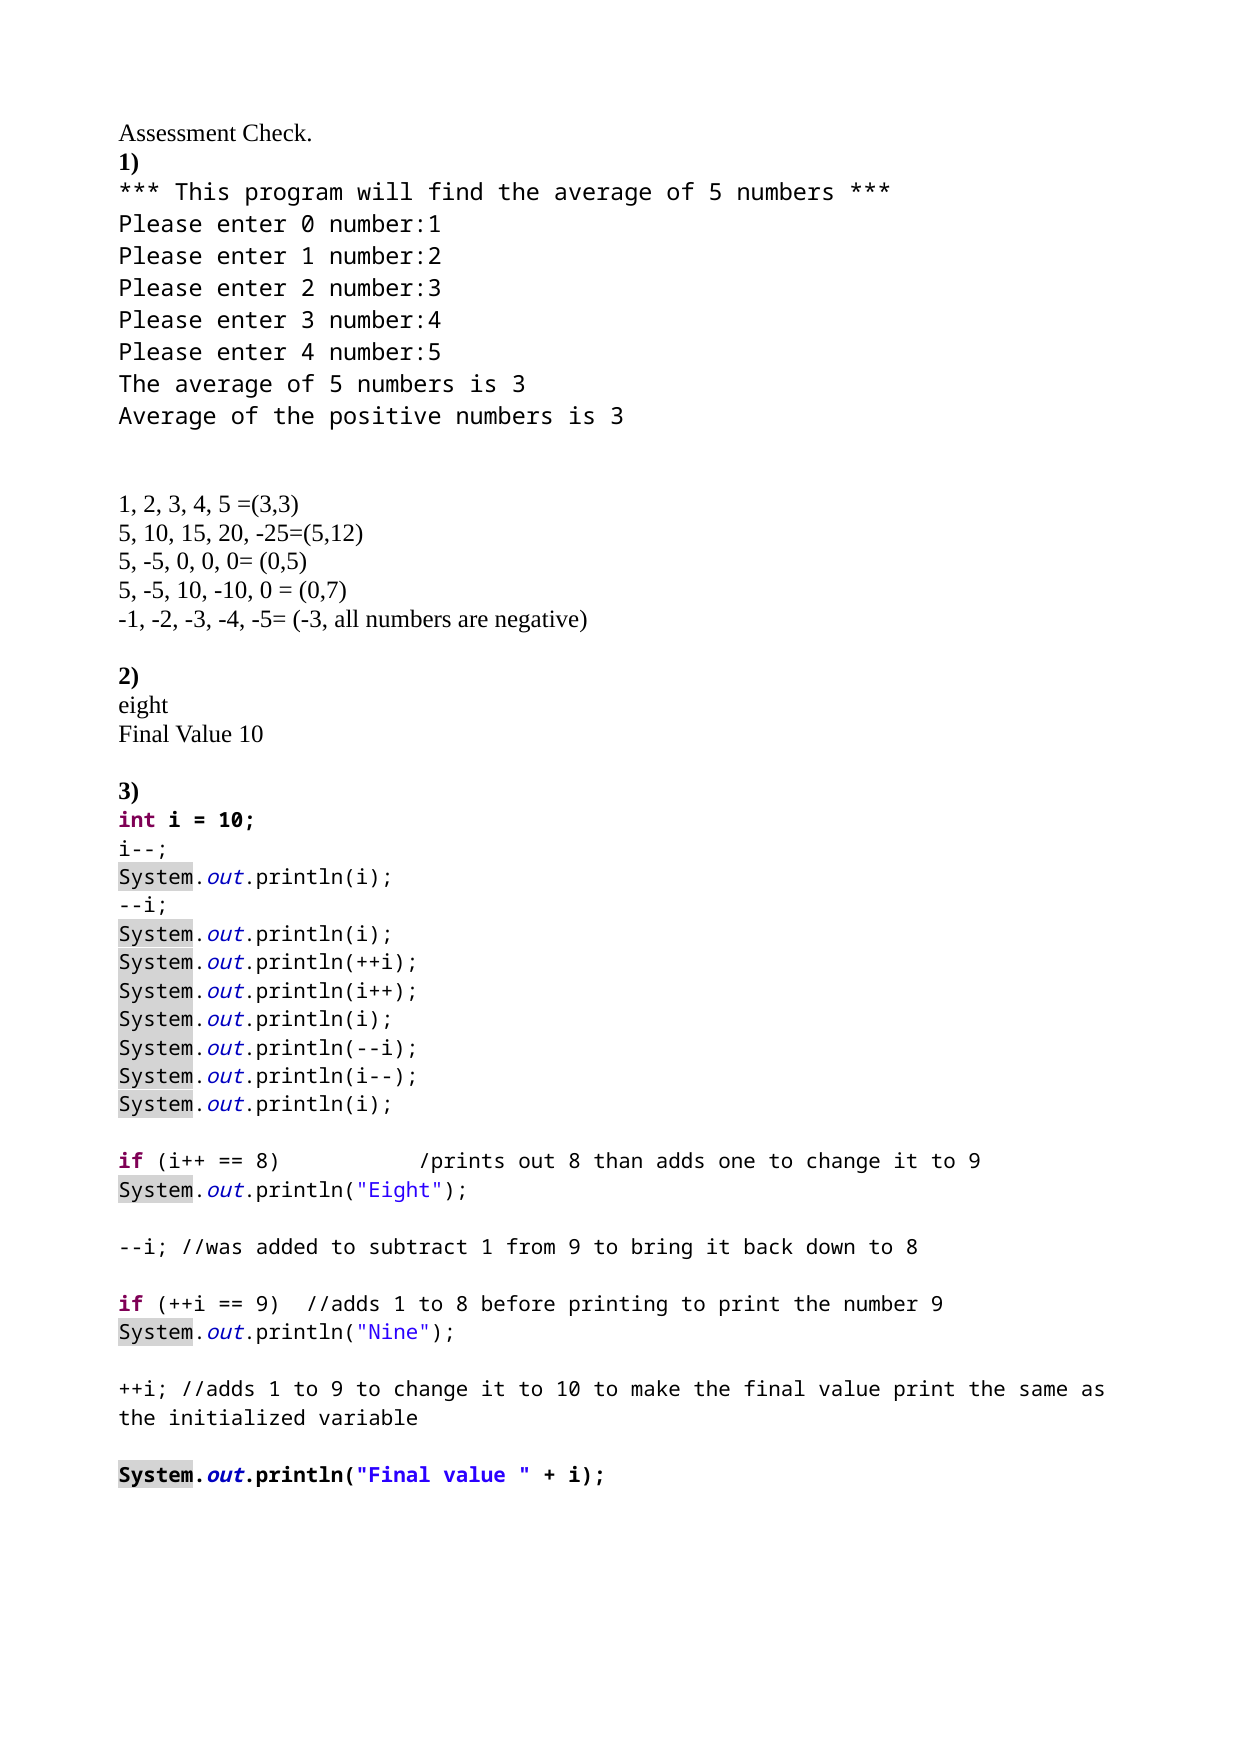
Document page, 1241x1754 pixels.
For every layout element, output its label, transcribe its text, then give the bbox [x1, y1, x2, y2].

text 5, -5, 10, -10, 0 = (0,7) [118, 575, 1122, 604]
text System.out.println(i); [118, 1089, 1122, 1118]
text System.out.println("Eight"); [118, 1175, 1122, 1203]
text System.out.println(i); [118, 1004, 1122, 1033]
text Average of the positive numbers is 3 [118, 399, 1122, 431]
text if (i++ == 8) /prints out 8 than adds one to change it to 9 [118, 1146, 1122, 1175]
text System.out.println(--i); [118, 1033, 1122, 1061]
text Assessment Check. [118, 118, 1122, 147]
text System.out.println(i); [118, 862, 1122, 891]
text -1, -2, -3, -4, -5= (-3, all numbers are negative) [118, 604, 1122, 633]
text System.out.println(++i); [118, 947, 1122, 976]
text System.out.println("Final value " + i); [118, 1460, 1122, 1488]
text 1, 2, 3, 4, 5 =(3,3) [118, 489, 1122, 518]
text 2) [118, 661, 1122, 690]
text --i; //was added to subtract 1 from 9 to bring it back down to 8 [118, 1232, 1122, 1261]
text System.out.println("Nine"); [118, 1317, 1122, 1346]
text ++i; //adds 1 to 9 to change it to 10 to make the final value print the same as the initialized variable [118, 1374, 1122, 1431]
text i--; [118, 834, 1122, 862]
text Please enter 4 number:5 [118, 336, 1122, 367]
text System.out.println(i); [118, 919, 1122, 947]
text Final Value 10 [118, 719, 1122, 748]
text System.out.println(i++); [118, 976, 1122, 1004]
text Please enter 3 number:4 [118, 303, 1122, 336]
text 5, 10, 15, 20, -25=(5,12) [118, 518, 1122, 546]
text Please enter 1 number:2 [118, 239, 1122, 272]
text 3) [118, 776, 1122, 805]
text *** This program will find the average of 5 numbers *** [118, 176, 1122, 208]
text int i = 10; [118, 805, 1122, 834]
text Please enter 0 number:1 [118, 208, 1122, 239]
text The average of 5 numbers is 3 [118, 367, 1122, 399]
text 1) [118, 147, 1122, 176]
text 5, -5, 0, 0, 0= (0,5) [118, 546, 1122, 575]
text Please enter 2 number:3 [118, 272, 1122, 303]
text if (++i == 9) //adds 1 to 8 before printing to print the number 9 [118, 1289, 1122, 1317]
text --i; [118, 891, 1122, 919]
text System.out.println(i--); [118, 1061, 1122, 1089]
text eight [118, 690, 1122, 719]
